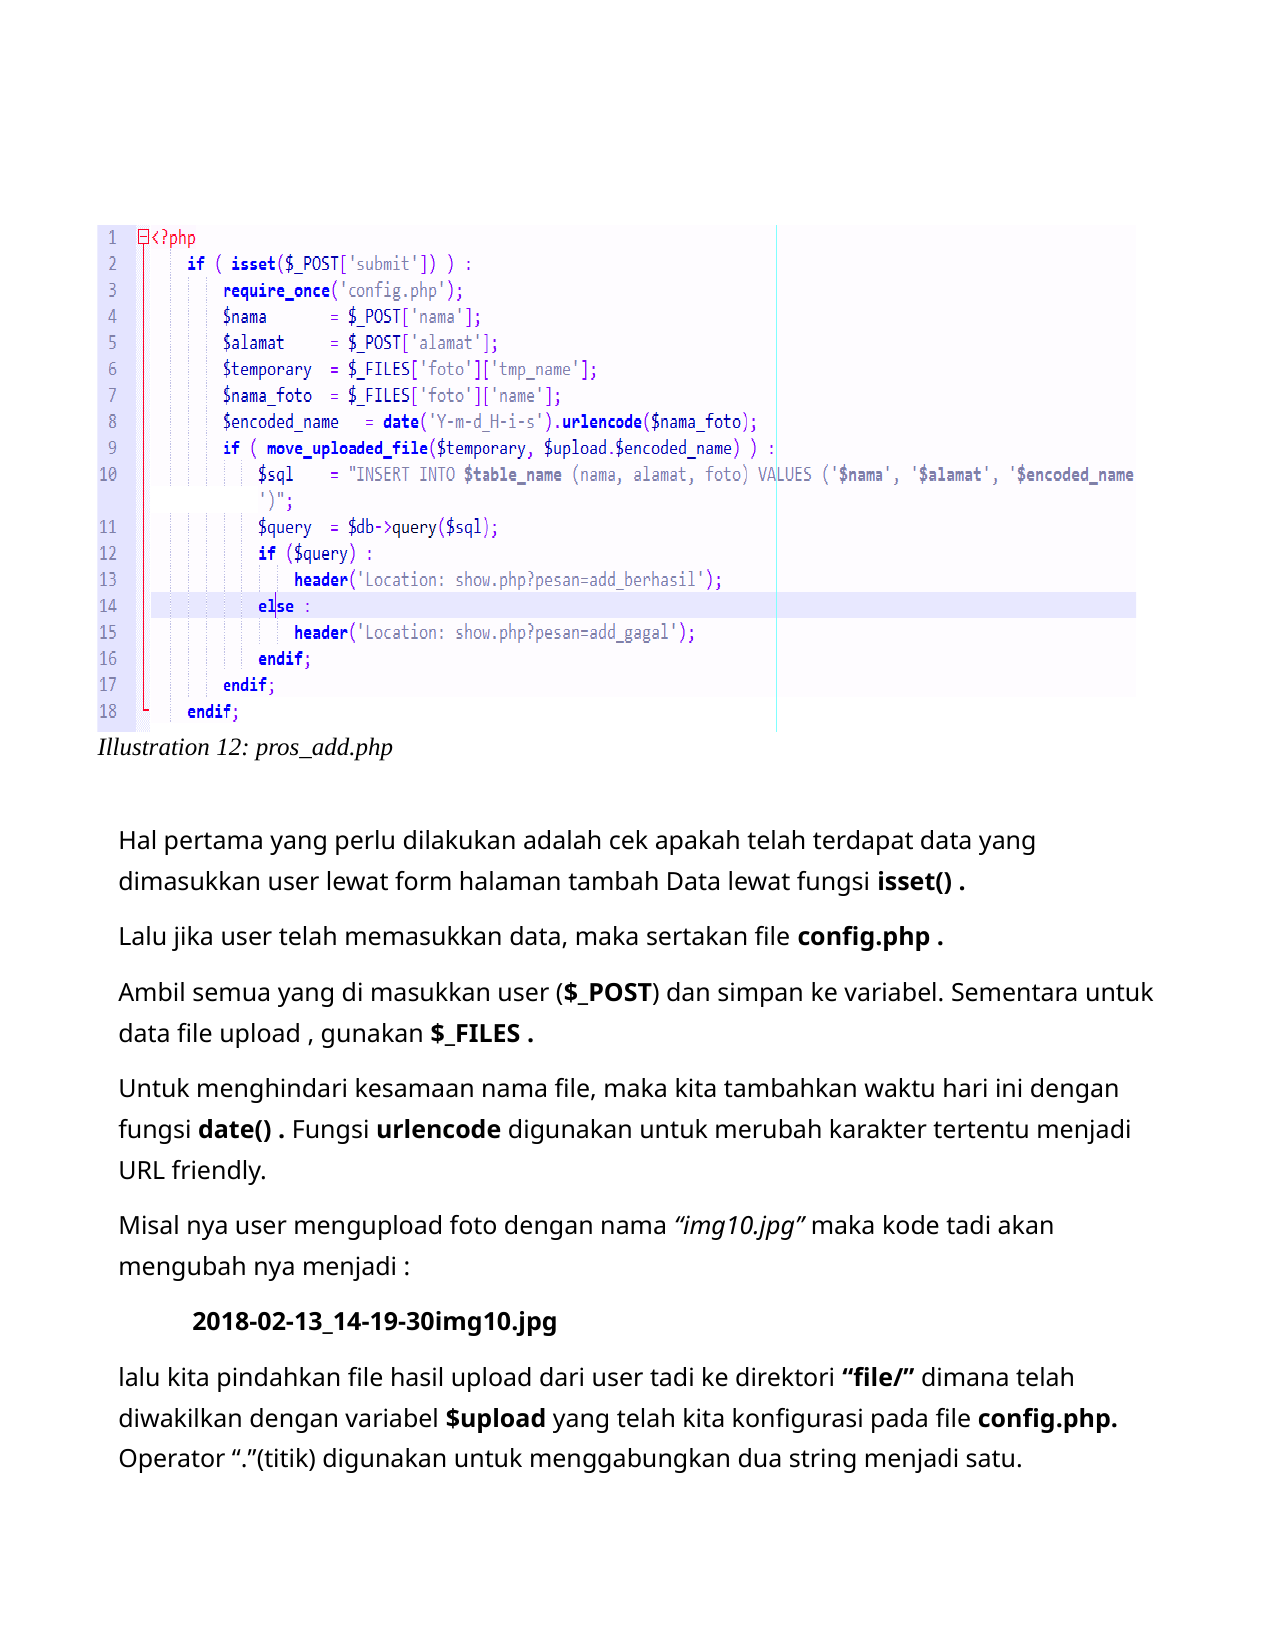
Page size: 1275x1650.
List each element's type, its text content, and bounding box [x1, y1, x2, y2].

text [97, 189, 1136, 225]
picture [97, 225, 1137, 732]
text Untuk menghindari kesamaan nama file, maka kita tambahkan waktu hari ini dengan fungsi date() . Fungsi urlencode digunakan untuk merubah karakter tertentu menjadi URL friendly. [118, 1071, 1157, 1186]
text lalu kita pindahkan file hasil upload dari user tadi ke direktori “file/” dimana telah diwakilkan dengan variabel $upload yang telah kita konfigurasi pada file config.php. Operator “.”(titik) digunakan untuk menggabungkan dua string menjadi satu. [118, 1359, 1157, 1475]
text 2018-02-13_14-19-30img10.jpg [118, 1304, 1157, 1338]
text Hal pertama yang perlu dilakukan adalah cek apakah telah terdapat data yang dimasukkan user lewat form halaman tambah Data lewat fungsi isset() . [118, 823, 1157, 898]
text Illustration 12: pros_add.php [97, 732, 1136, 761]
text Ambil semua yang di masukkan user ($_POST) dan simpan ke variabel. Sementara untuk data file upload , gunakan $_FILES . [118, 974, 1157, 1049]
text Misal nya user mengupload foto dengan nama “img10.jpg” maka kode tadi akan mengubah nya menjadi : [118, 1208, 1157, 1283]
text Lalu jika user telah memasukkan data, maka sertakan file config.php . [118, 919, 1157, 953]
